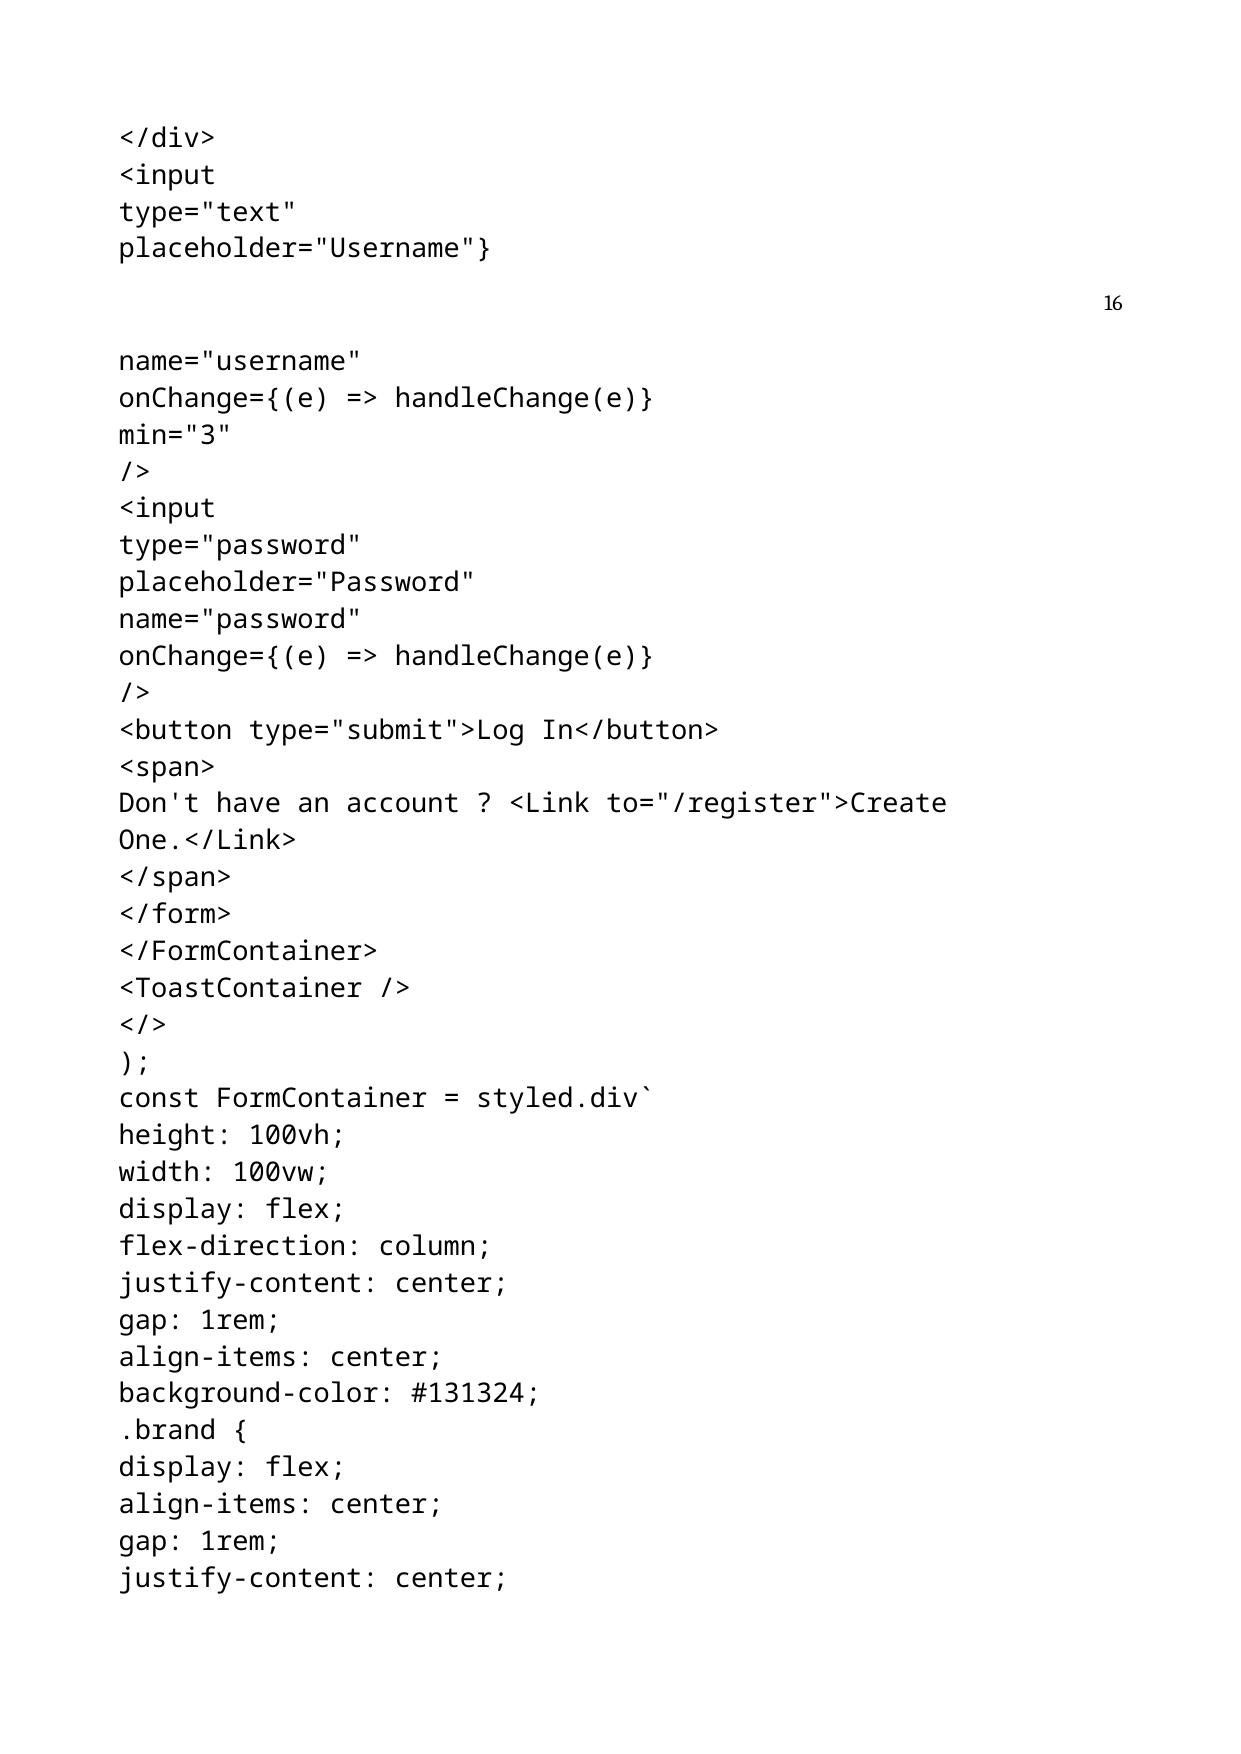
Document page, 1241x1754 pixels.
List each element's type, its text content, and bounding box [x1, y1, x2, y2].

text height: 100vh; [118, 1116, 1122, 1153]
text </FormContainer> [118, 931, 1122, 968]
text <input [118, 489, 1122, 526]
text <input [118, 155, 1122, 192]
text gap: 1rem; [118, 1300, 1122, 1337]
text flex-direction: column; [118, 1226, 1122, 1263]
text <button type="submit">Log In</button> [118, 710, 1122, 747]
text /> [118, 452, 1122, 489]
text placeholder="Username"} [118, 229, 1122, 266]
text onChange={(e) => handleChange(e)} [118, 378, 1122, 415]
text display: flex; [118, 1448, 1122, 1484]
text ); [118, 1042, 1122, 1079]
text name="username" [118, 341, 1122, 378]
text 16 [118, 291, 1122, 316]
text <ToastContainer /> [118, 968, 1122, 1005]
text type="password" [118, 526, 1122, 563]
text </span> [118, 858, 1122, 894]
text width: 100vw; [118, 1153, 1122, 1189]
text /> [118, 673, 1122, 710]
text min="3" [118, 415, 1122, 452]
text <span> [118, 747, 1122, 784]
text .brand { [118, 1411, 1122, 1448]
text </> [118, 1005, 1122, 1042]
text Don't have an account ? <Link to="/register">Create One.</Link> [118, 784, 1122, 858]
text </form> [118, 894, 1122, 931]
text type="text" [118, 192, 1122, 229]
text const FormContainer = styled.div` [118, 1079, 1122, 1116]
text display: flex; [118, 1189, 1122, 1226]
text name="password" [118, 599, 1122, 636]
text gap: 1rem; [118, 1521, 1122, 1558]
text </div> [118, 118, 1122, 155]
text justify-content: center; [118, 1558, 1122, 1595]
text justify-content: center; [118, 1263, 1122, 1300]
text align-items: center; [118, 1484, 1122, 1521]
text onChange={(e) => handleChange(e)} [118, 636, 1122, 673]
text background-color: #131324; [118, 1374, 1122, 1411]
text align-items: center; [118, 1337, 1122, 1374]
text placeholder="Password" [118, 563, 1122, 599]
